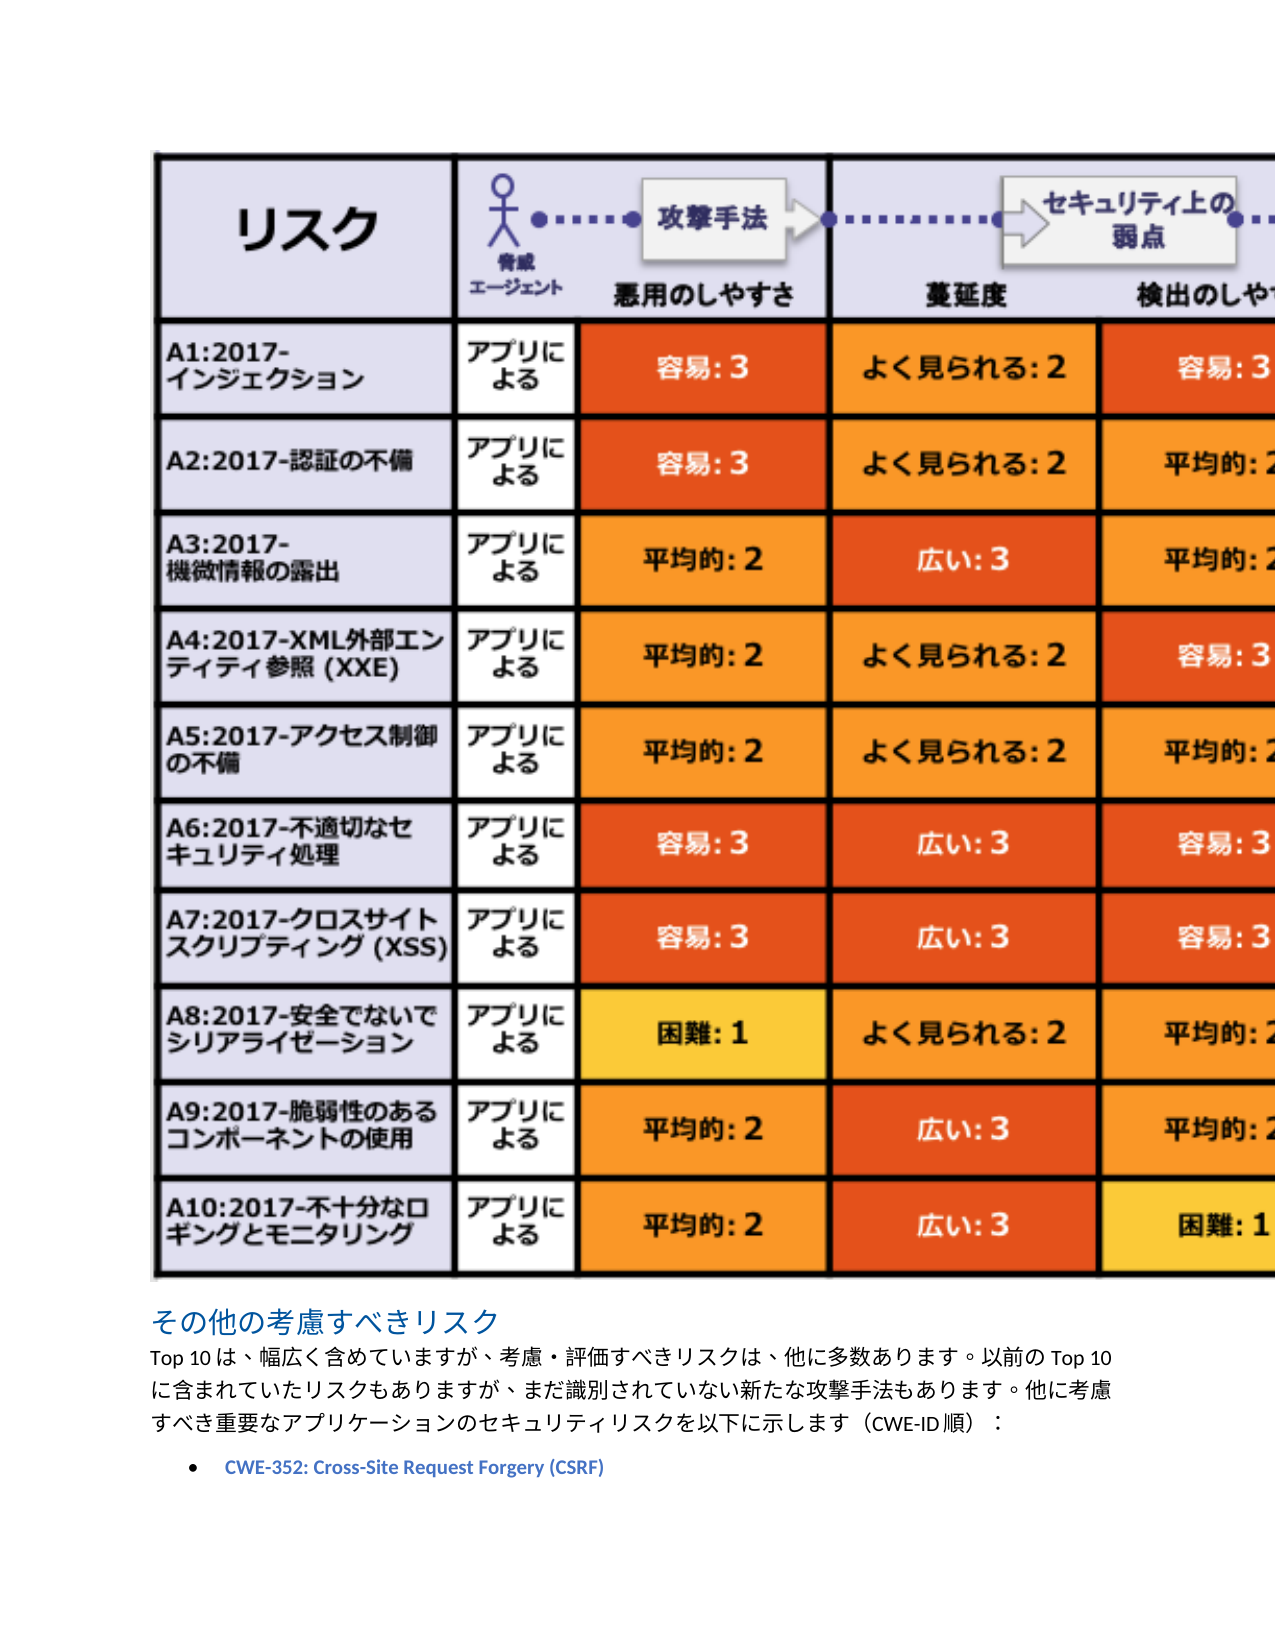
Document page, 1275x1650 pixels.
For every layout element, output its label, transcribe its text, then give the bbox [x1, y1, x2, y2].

text Top 10は、幅広く含めていますが、考慮・評価すべきリスクは、他に多数あります。以前のTop 10に含まれていたリスクもありますが、まだ識別されていない新たな攻撃手法もあります。他に考慮すべき重要なアプリケーションのセキュリティリスクを以下に示します（CWE-ID順）： [150, 1342, 1125, 1437]
list CWE-352: Cross-Site Request Forgery (CSRF) [187, 1453, 1125, 1479]
subtitle その他の考慮すべきリスク [150, 1303, 1125, 1342]
picture [150, 150, 1275, 1282]
